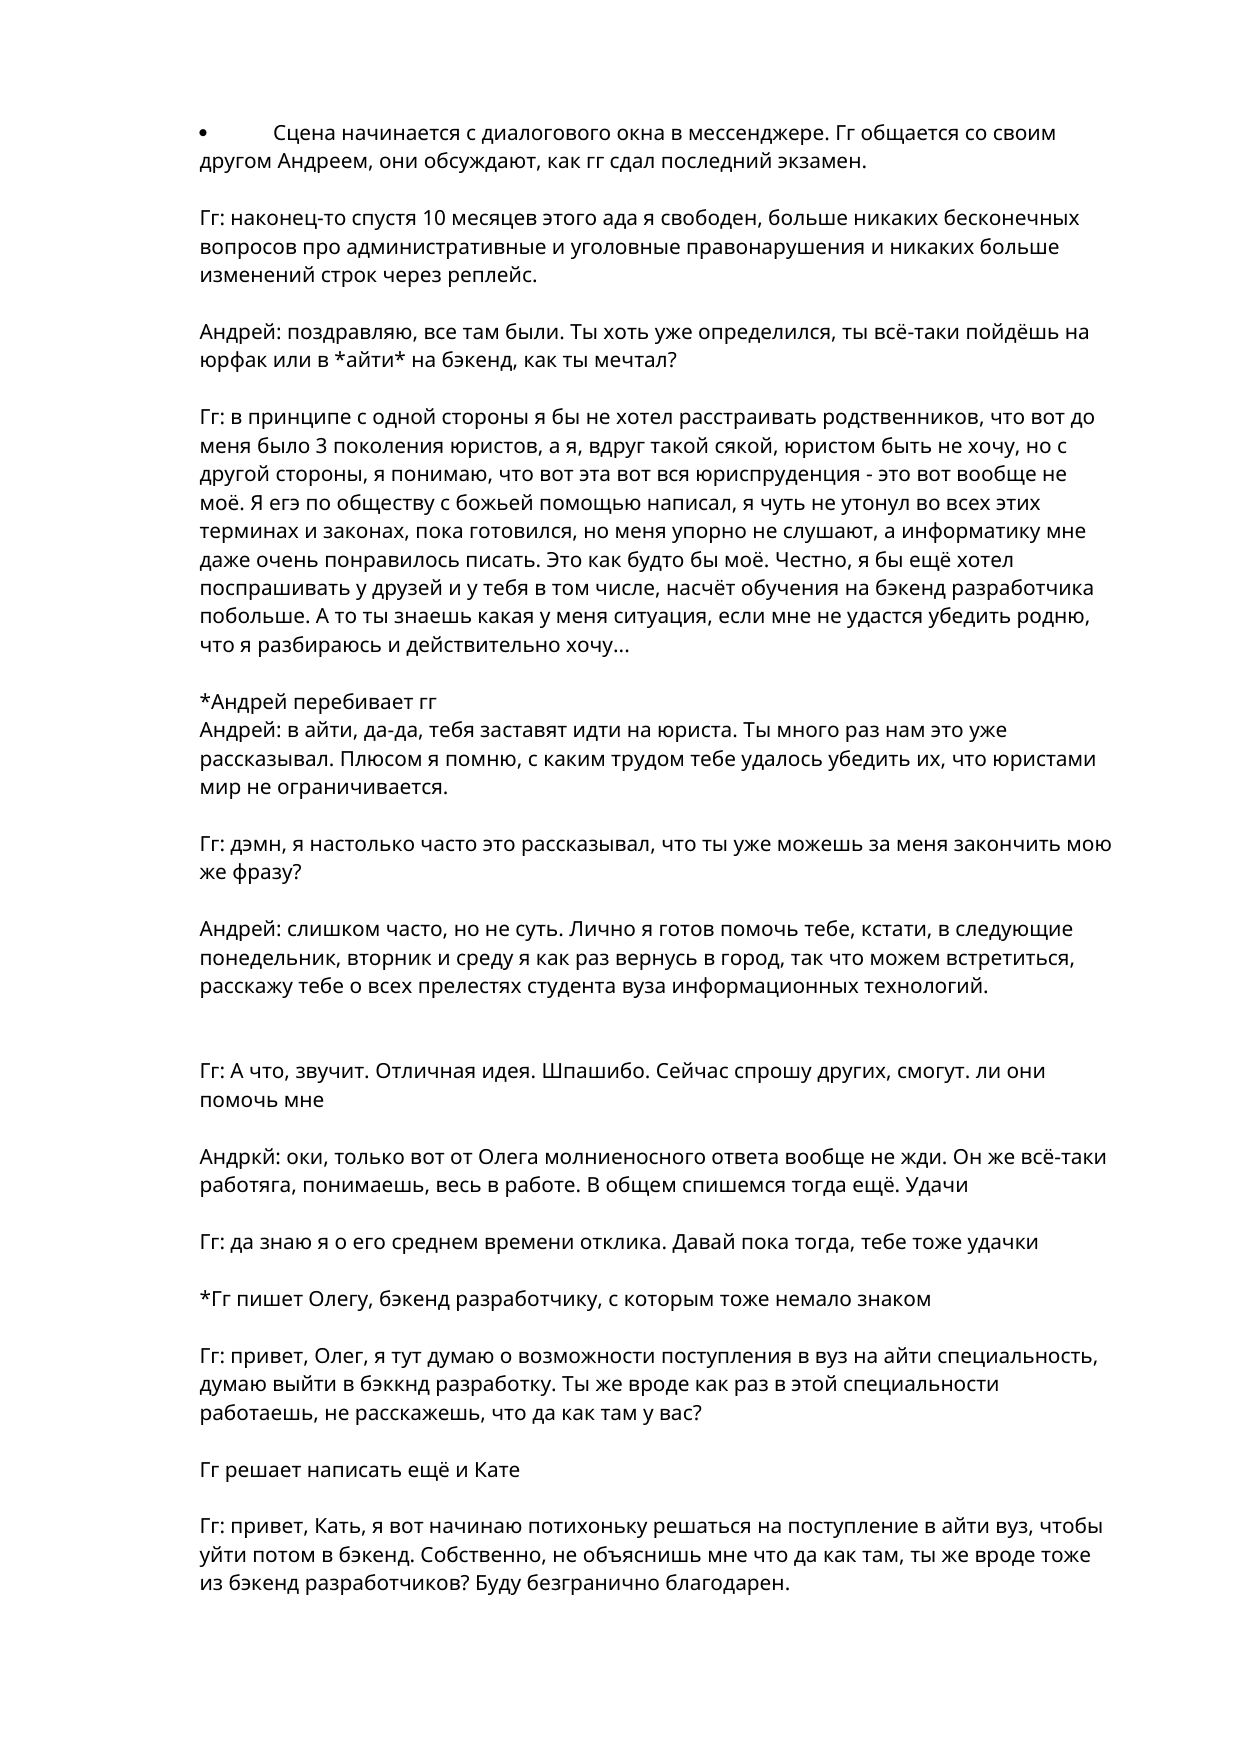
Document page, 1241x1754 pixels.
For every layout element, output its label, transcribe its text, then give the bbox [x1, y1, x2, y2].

list Сцена начинается с диалогового окна в мессенджере. Гг общается со своим другом Андреем, они обсуждают, как гг сдал последний экзамен. Гг: наконец-то спустя 10 месяцев этого ада я свободен, больше никаких бесконечных вопросов про административные и уголовные правонарушения и никаких больше изменений строк через реплейс. Андрей: поздравляю, все там были. Ты хоть уже определился, ты всё-таки пойдёшь на юрфак или в *айти* на бэкенд, как ты мечтал? Гг: в принципе с одной стороны я бы не хотел расстраивать родственников, что вот до меня было 3 поколения юристов, а я, вдруг такой сякой, юристом быть не хочу, но с другой стороны, я понимаю, что вот эта вот вся юриспруденция - это вот вообще не моё. Я егэ по обществу с божьей помощью написал, я чуть не утонул во всех этих терминах и законах, пока готовился, но меня упорно не слушают, а информатику мне даже очень понравилось писать. Это как будто бы моё. Честно, я бы ещё хотел поспрашивать у друзей и у тебя в том числе, насчёт обучения на бэкенд разработчика побольше. А то ты знаешь какая у меня ситуация, если мне не удастся убедить родню, что я разбираюсь и действительно хочу... *Андрей перебивает гг Андрей: в айти, да-да, тебя заставят идти на юриста. Ты много раз нам это уже рассказывал. Плюсом я помню, с каким трудом тебе удалось убедить их, что юристами мир не ограничивается. Гг: дэмн, я настолько часто это рассказывал, что ты уже можешь за меня закончить мою же фразу? Андрей: слишком часто, но не суть. Лично я готов помочь тебе, кстати, в следующие понедельник, вторник и среду я как раз вернусь в город, так что можем встретиться, расскажу тебе о всех прелестях студента вуза информационных технологий. [199, 118, 1116, 1000]
text Гг: А что, звучит. Отличная идея. Шпашибо. Сейчас спрошу других, смогут. ли они помочь мне Андркй: оки, только вот от Олега молниеносного ответа вообще не жди. Он же всё-таки работяга, понимаешь, весь в работе. В общем спишемся тогда ещё. Удачи Гг: да знаю я о его среднем времени отклика. Давай пока тогда, тебе тоже удачки *Гг пишет Олегу, бэкенд разработчику, с которым тоже немало знаком Гг: привет, Олег, я тут думаю о возможности поступления в вуз на айти специальность, думаю выйти в бэккнд разработку. Ты же вроде как раз в этой специальности работаешь, не расскажешь, что да как там у вас? Гг решает написать ещё и Кате Гг: привет, Кать, я вот начинаю потихоньку решаться на поступление в айти вуз, чтобы уйти потом в бэкенд. Собственно, не объяснишь мне что да как там, ты же вроде тоже из бэкенд разработчиков? Буду безгранично благодарен. [199, 1028, 1116, 1625]
